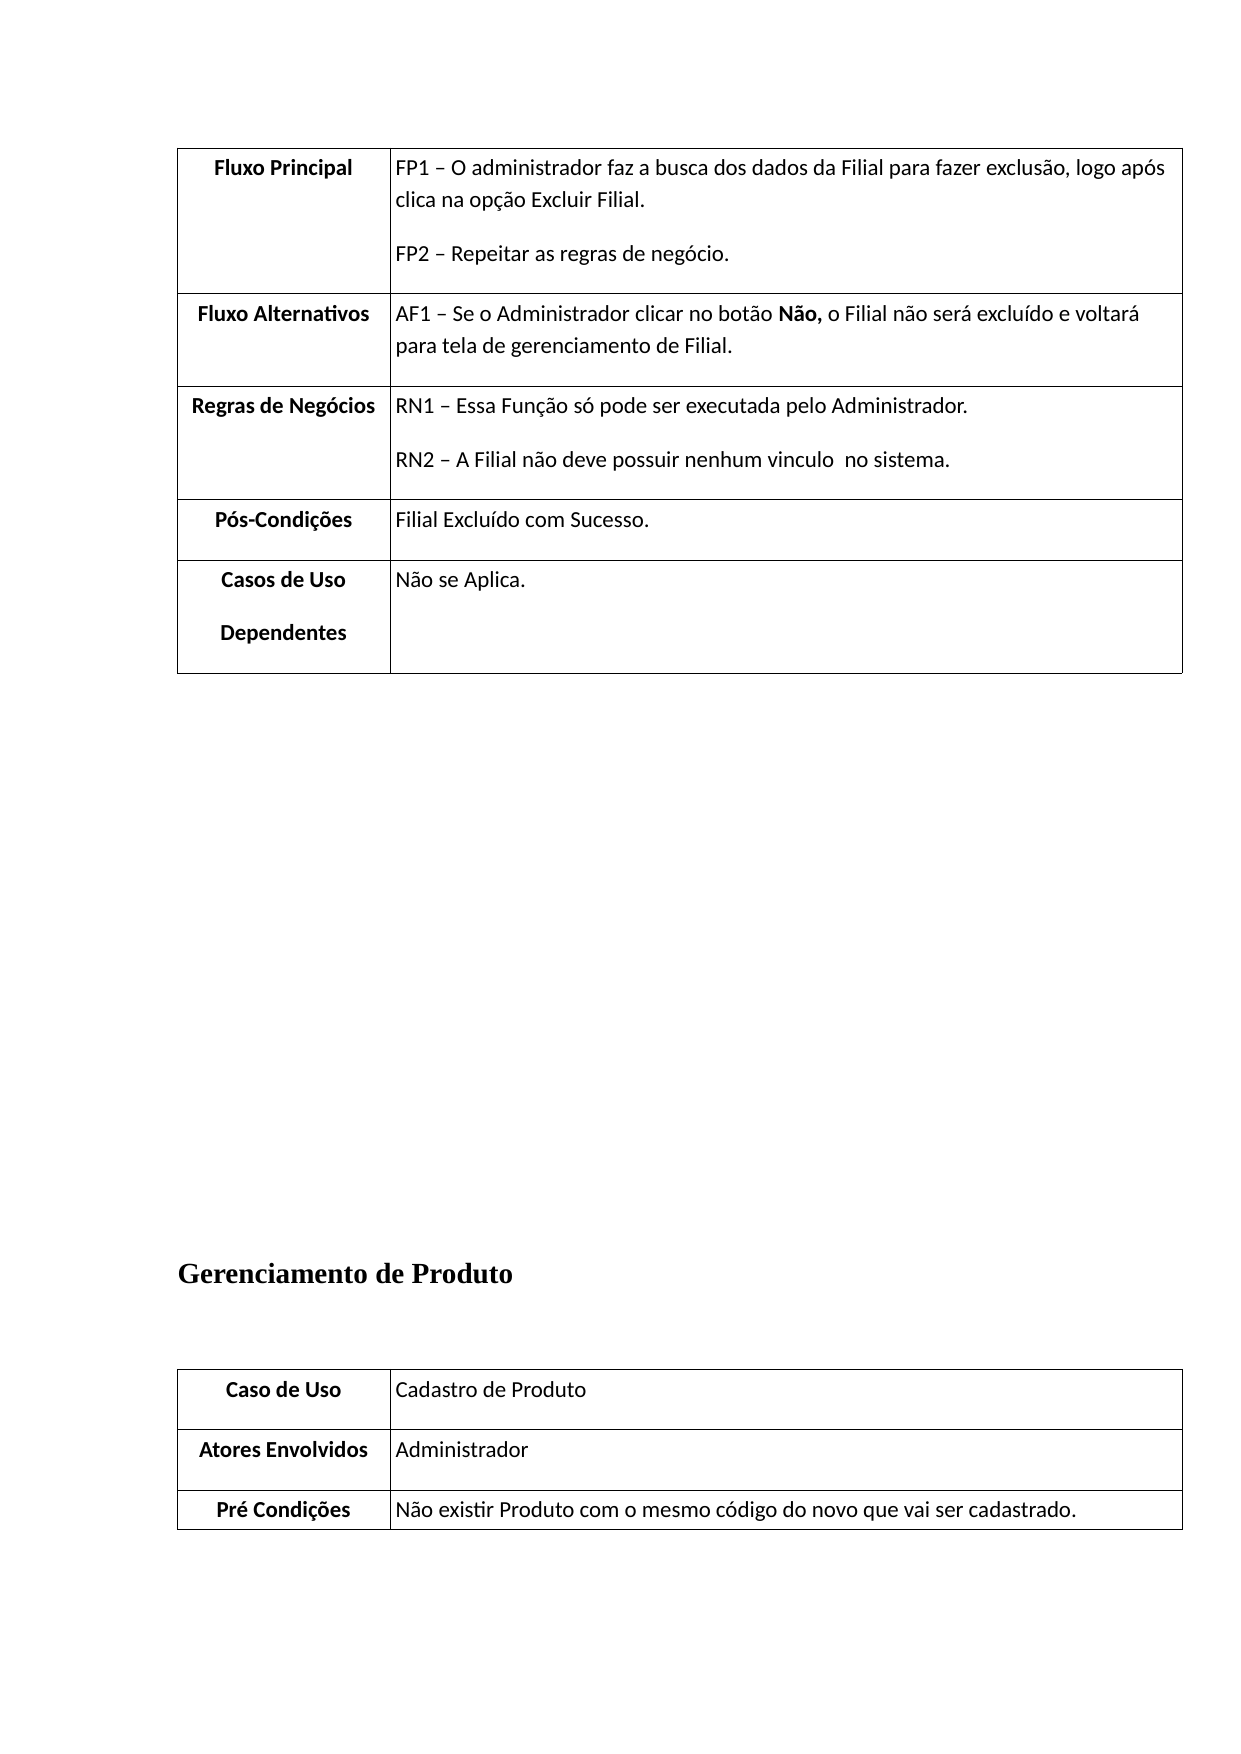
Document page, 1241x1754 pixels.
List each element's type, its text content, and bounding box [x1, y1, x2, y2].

table_cell Casos de Uso Dependentes [178, 561, 390, 673]
table_cell Não se Aplica. [391, 561, 1182, 673]
table_cell AF1 – Se o Administrador clicar no botão Não, o Filial não será excluído e voltará para tela de gerenciamento de Filial. [391, 294, 1182, 386]
table_cell Pré Condições [178, 1491, 390, 1529]
text Gerenciamento de Produto [177, 1256, 1063, 1290]
table_cell Regras de Negócios [178, 387, 390, 499]
table_cell Atores Envolvidos [178, 1430, 390, 1490]
table_cell Não existir Produto com o mesmo código do novo que vai ser cadastrado. [391, 1491, 1182, 1529]
table_cell Fluxo Principal [178, 149, 390, 293]
table_header Caso de Uso [178, 1370, 390, 1429]
table_cell RN1 – Essa Função só pode ser executada pelo Administrador. RN2 – A Filial não deve possuir nenhum vinculo no sistema. [391, 387, 1182, 499]
table_cell Pós-Condições [178, 500, 390, 560]
table_cell Filial Excluído com Sucesso. [391, 500, 1182, 560]
table_cell FP1 – O administrador faz a busca dos dados da Filial para fazer exclusão, logo após clica na opção Excluir Filial. FP2 – Repeitar as regras de negócio. [391, 149, 1182, 293]
table_cell Administrador [391, 1430, 1182, 1490]
table_cell Fluxo Alternativos [178, 294, 390, 386]
table_header Cadastro de Produto [391, 1370, 1182, 1429]
